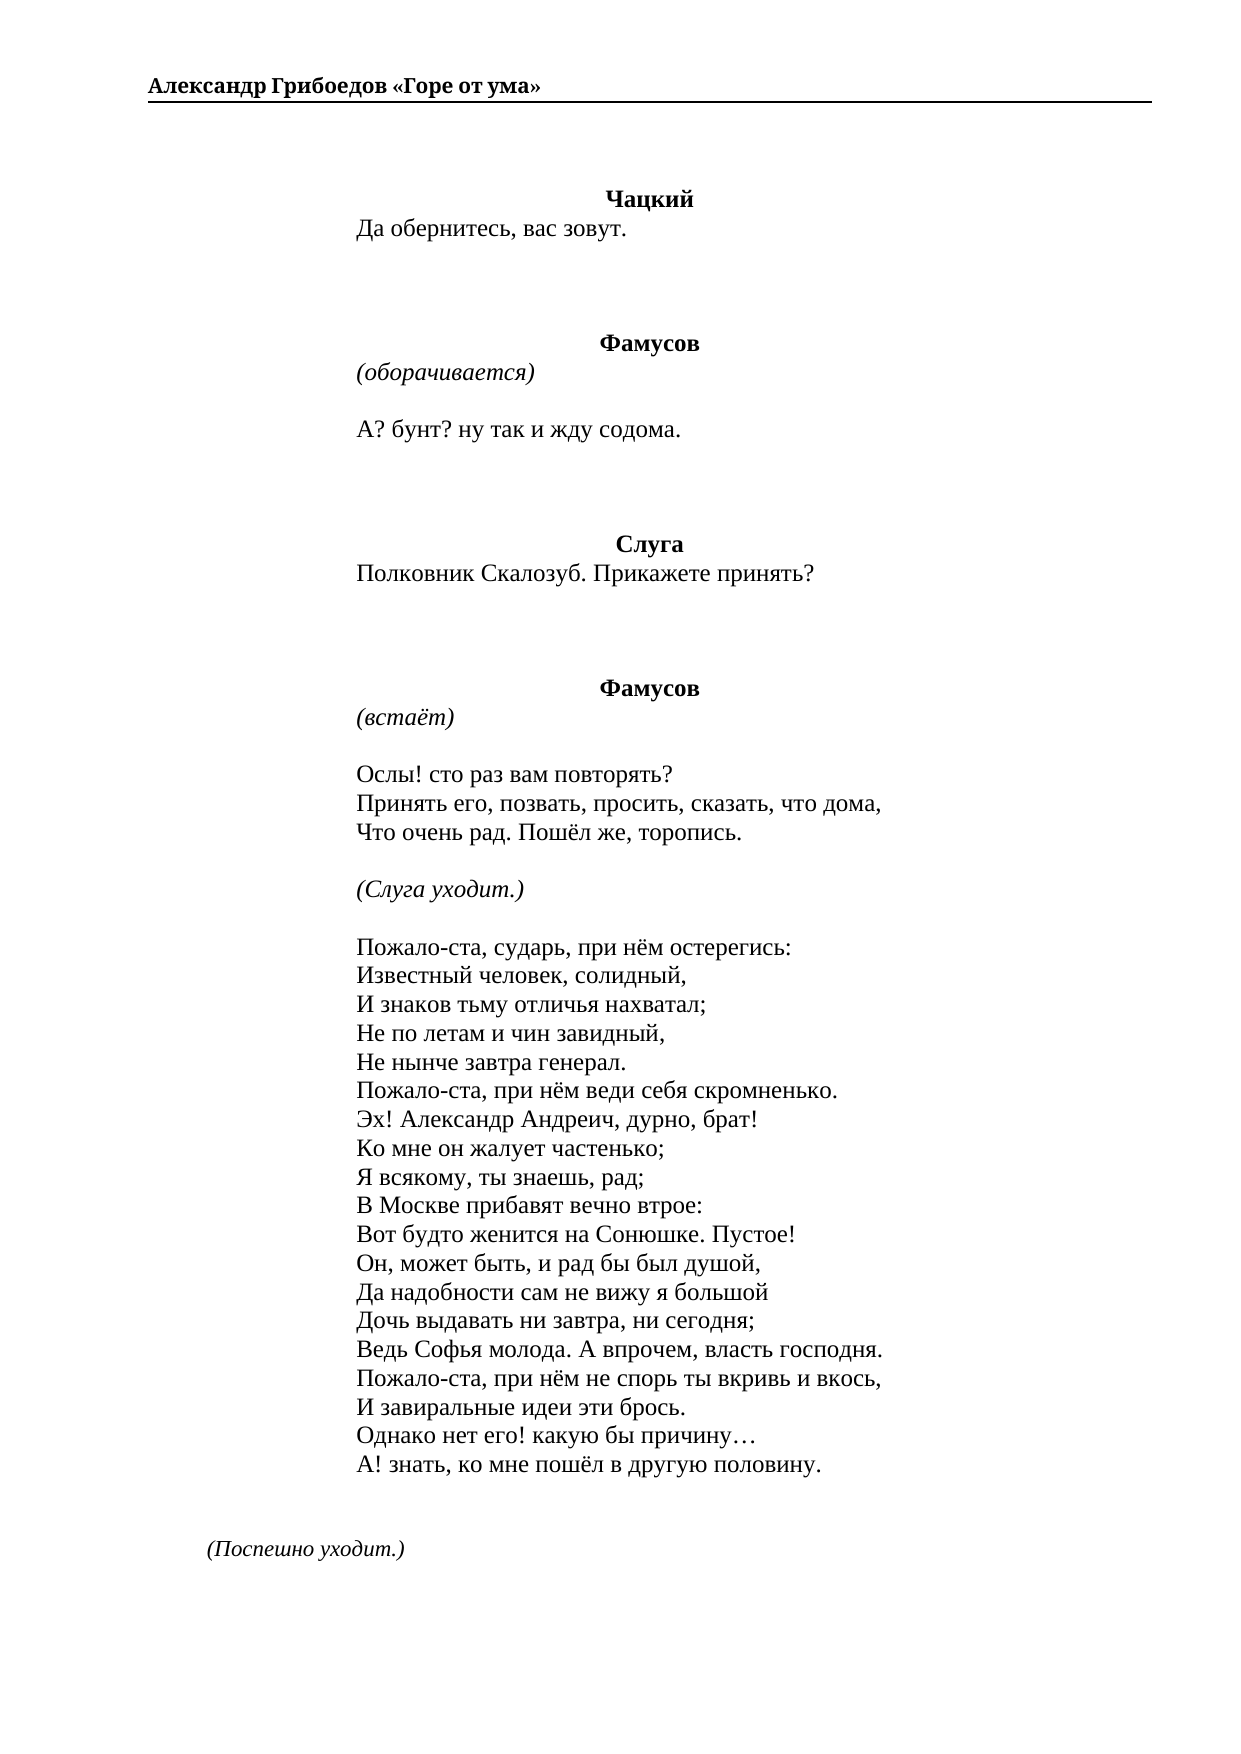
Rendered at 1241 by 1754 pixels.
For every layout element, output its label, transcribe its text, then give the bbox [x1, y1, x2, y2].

text Не нынче завтра генерал. [356, 1047, 1089, 1075]
text Что очень рад. Пошёл же, торопись. [356, 817, 1089, 845]
text Однако нет его! какую бы причину… [356, 1420, 1089, 1449]
subtitle Слуга [148, 529, 1152, 558]
text Пожало-ста, при нём не спорь ты вкривь и вкось, [356, 1363, 1089, 1392]
text Вот будто женится на Сонюшке. Пустое! [356, 1219, 1089, 1248]
text (оборачивается) [356, 357, 1089, 385]
text Да обернитесь, вас зовут. [356, 213, 1089, 242]
text Ведь Софья молода. А впрочем, власть господня. [356, 1334, 1089, 1363]
subtitle Фамусов [148, 328, 1152, 357]
text И завиральные идеи эти брось. [356, 1392, 1089, 1420]
text Пожало-ста, сударь, при нём остерегись: [356, 932, 1089, 960]
text Ко мне он жалует частенько; [356, 1133, 1089, 1162]
text Ослы! сто раз вам повторять? [356, 759, 1089, 788]
text Пожало-ста, при нём веди себя скромненько. [356, 1075, 1089, 1104]
text (Поспешно уходит.) [148, 1535, 1089, 1562]
text (Слуга уходит.) [356, 874, 1089, 903]
text Да надобности сам не вижу я большой [356, 1277, 1089, 1305]
text И знаков тьму отличья нахватал; [356, 989, 1089, 1018]
text Я всякому, ты знаешь, рад; [356, 1162, 1089, 1190]
text А? бунт? ну так и жду содома. [356, 414, 1089, 443]
text Полковник Скалозуб. Прикажете принять? [356, 558, 1089, 587]
text Эх! Александр Андреич, дурно, брат! [356, 1104, 1089, 1133]
text Дочь выдавать ни завтра, ни сегодня; [356, 1305, 1089, 1334]
text А! знать, ко мне пошёл в другую половину. [356, 1449, 1089, 1478]
text Известный человек, солидный, [356, 960, 1089, 989]
text Не по летам и чин завидный, [356, 1018, 1089, 1047]
subtitle Фамусов [148, 673, 1152, 702]
text В Москве прибавят вечно втрое: [356, 1190, 1089, 1219]
text (встаёт) [356, 702, 1089, 730]
text Принять его, позвать, просить, сказать, что дома, [356, 788, 1089, 817]
text Он, может быть, и рад бы был душой, [356, 1248, 1089, 1277]
subtitle Чацкий [148, 184, 1152, 213]
